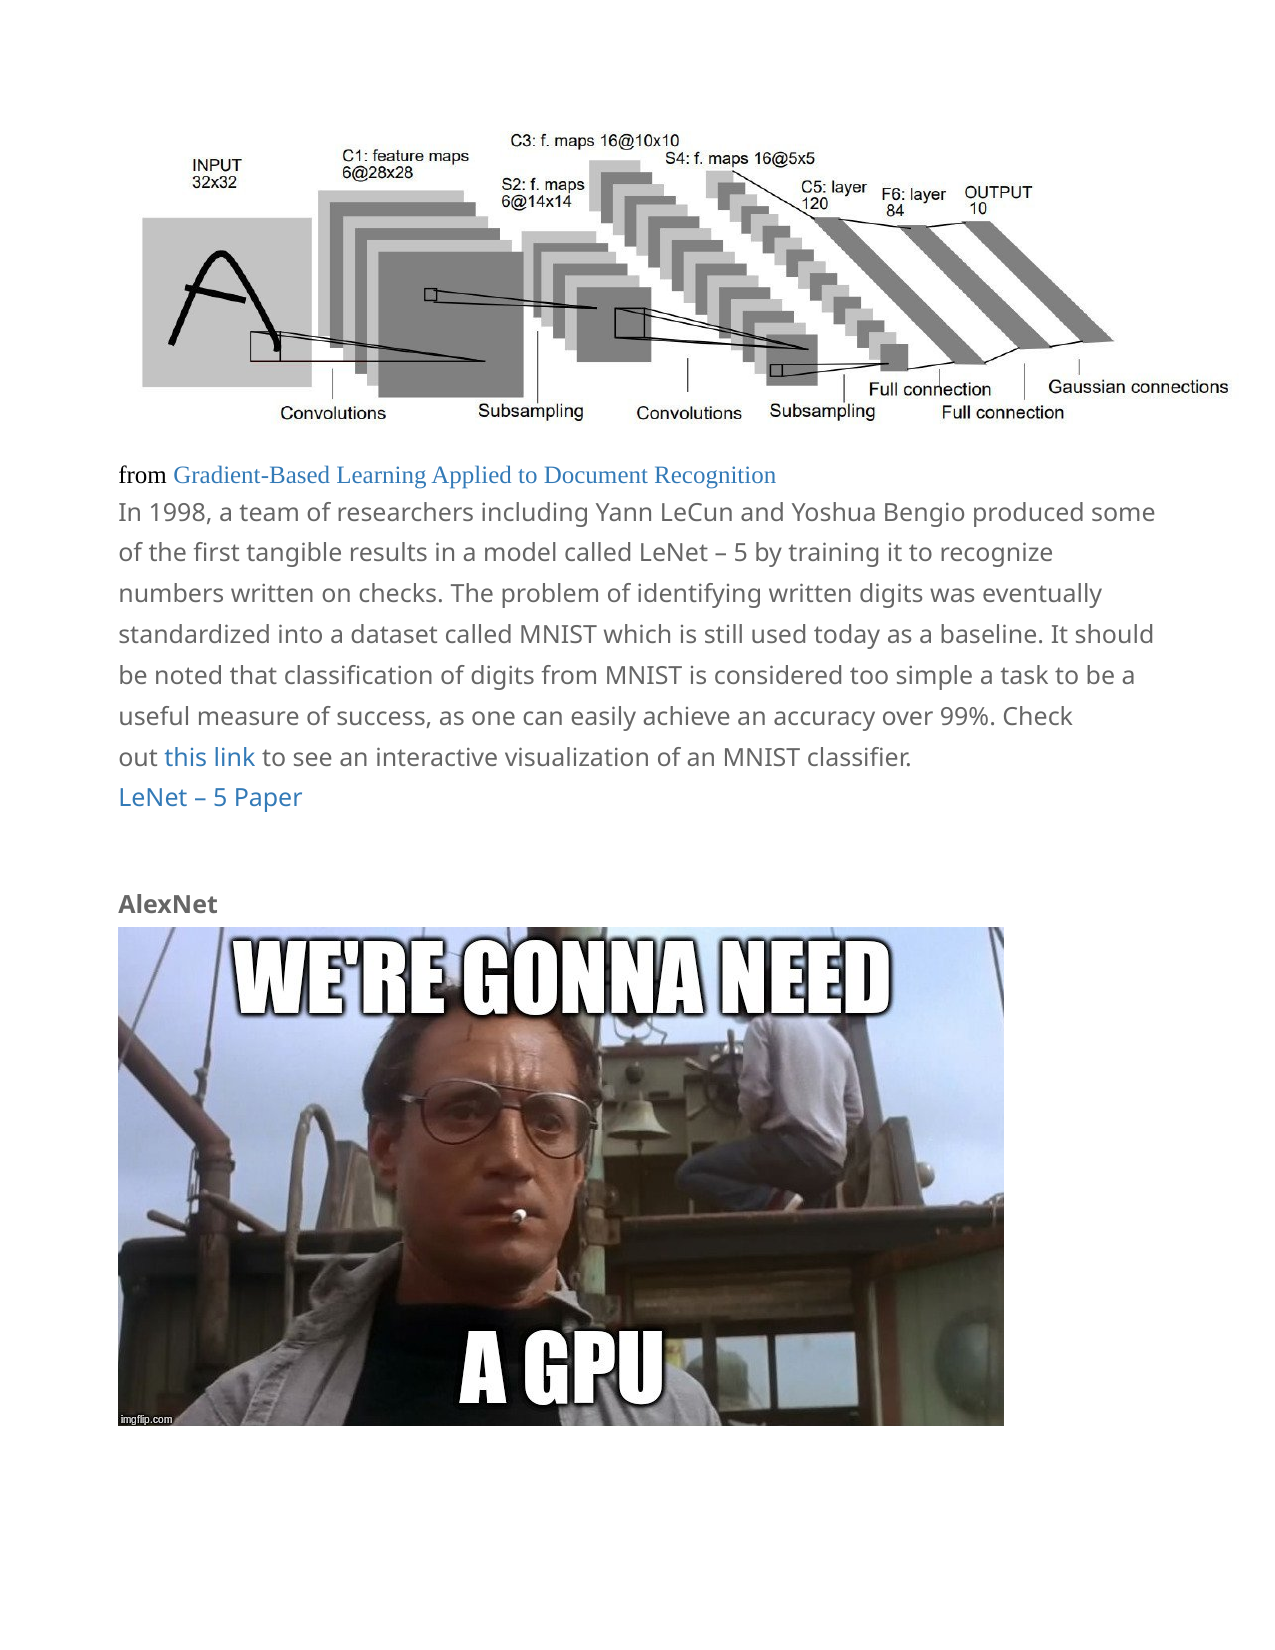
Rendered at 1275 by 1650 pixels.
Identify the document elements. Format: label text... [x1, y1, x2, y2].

text In 1998, a team of researchers including Yann LeCun and Yoshua Bengio produced some of the first tangible results in a model called LeNet – 5 by training it to recognize numbers written on checks. The problem of identifying written digits was eventually standardized into a dataset called MNIST which is still used today as a baseline. It should be noted that classification of digits from MNIST is considered too simple a task to be a useful measure of success, as one can easily achieve an accuracy over 99%. Check out this link to see an interactive visualization of an MNIST classifier. [118, 494, 1157, 773]
picture [118, 118, 1270, 454]
text AlexNet [118, 887, 1157, 921]
picture [118, 927, 1004, 1426]
text LeNet – 5 Paper [118, 780, 1157, 814]
text from Gradient-Based Learning Applied to Document Recognition [118, 454, 1157, 488]
